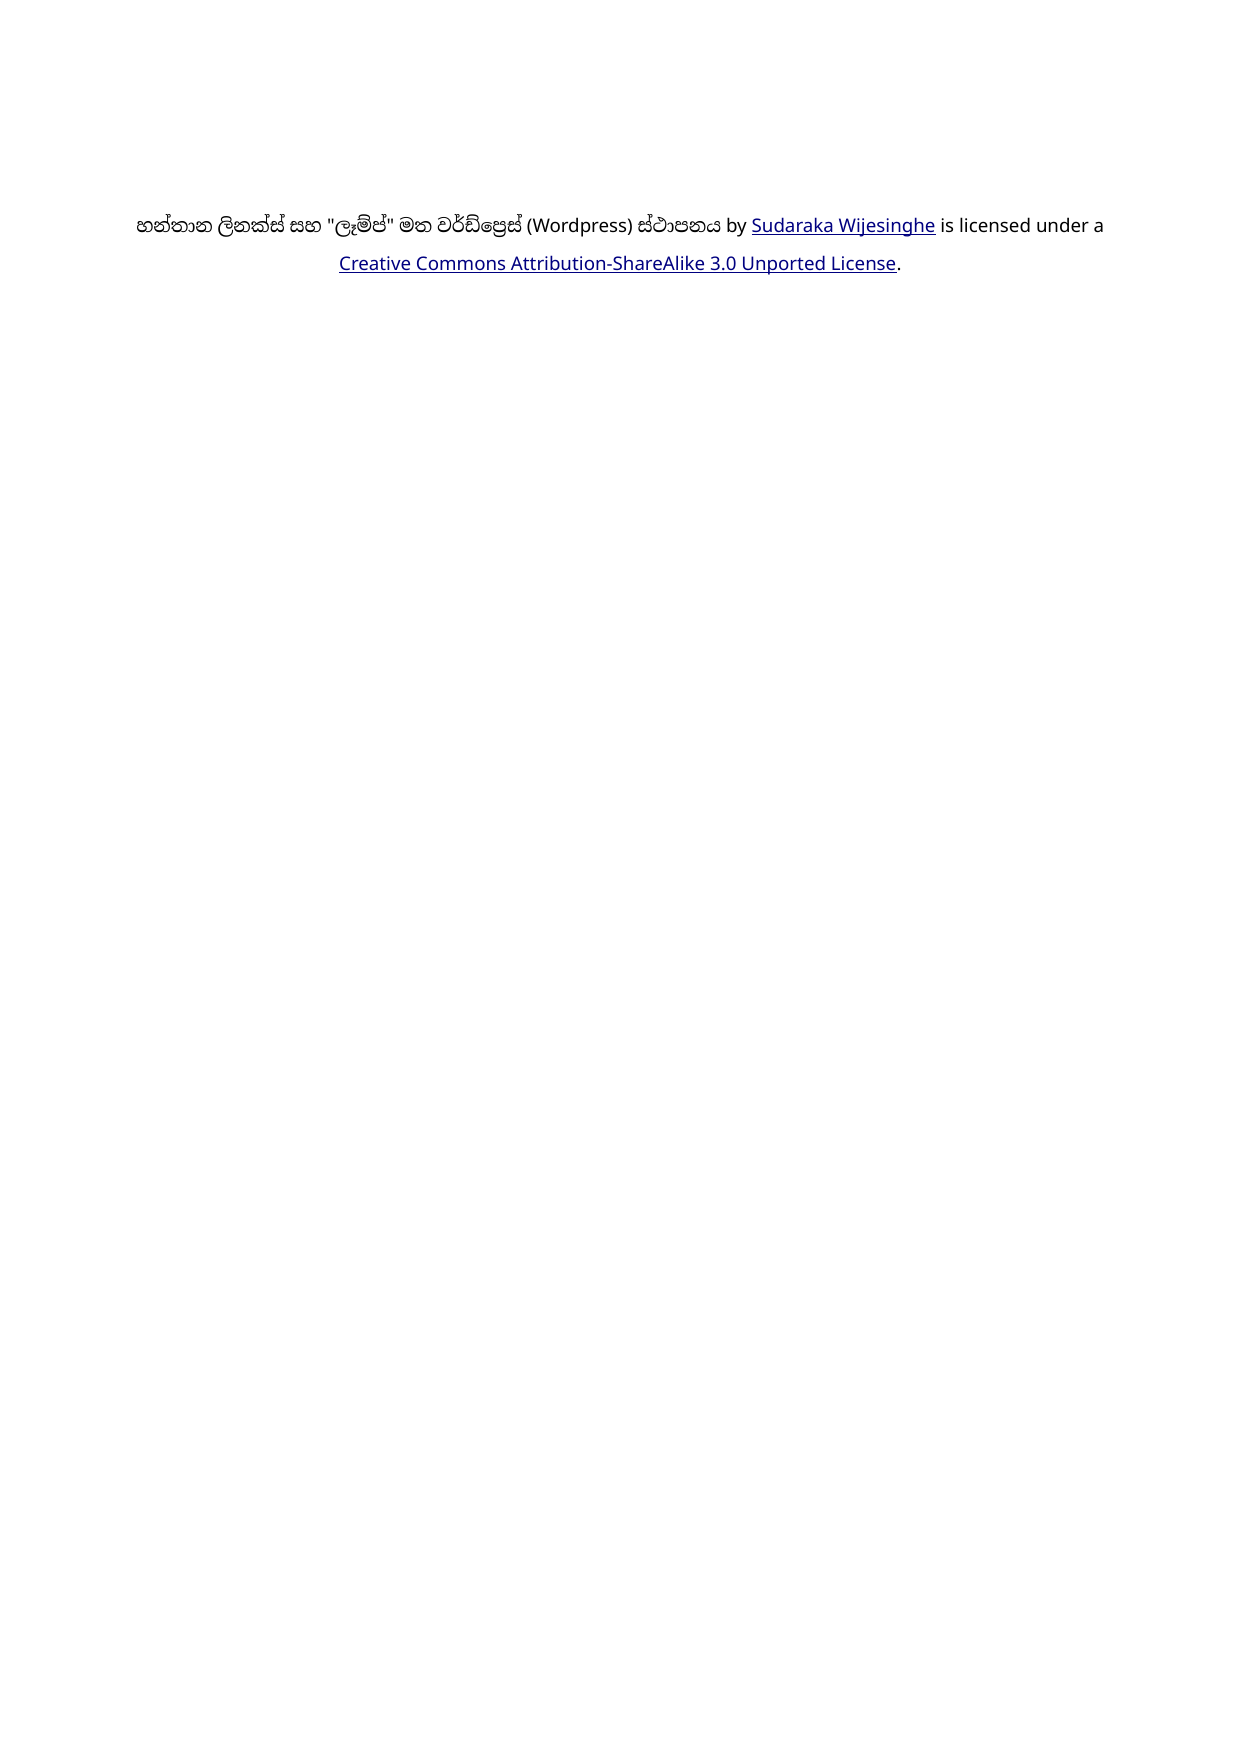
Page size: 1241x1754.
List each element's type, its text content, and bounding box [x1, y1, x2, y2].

text හන්තාන ලිනක්ස් සහ "ලෑම්ප්" මත වර්ඩ්ප්‍රෙස් (Wordpress) ස්ථාපනය by Sudaraka Wijesinghe is licensed under a Creative Commons Attribution-ShareAlike 3.0 Unported License. [118, 212, 1122, 276]
